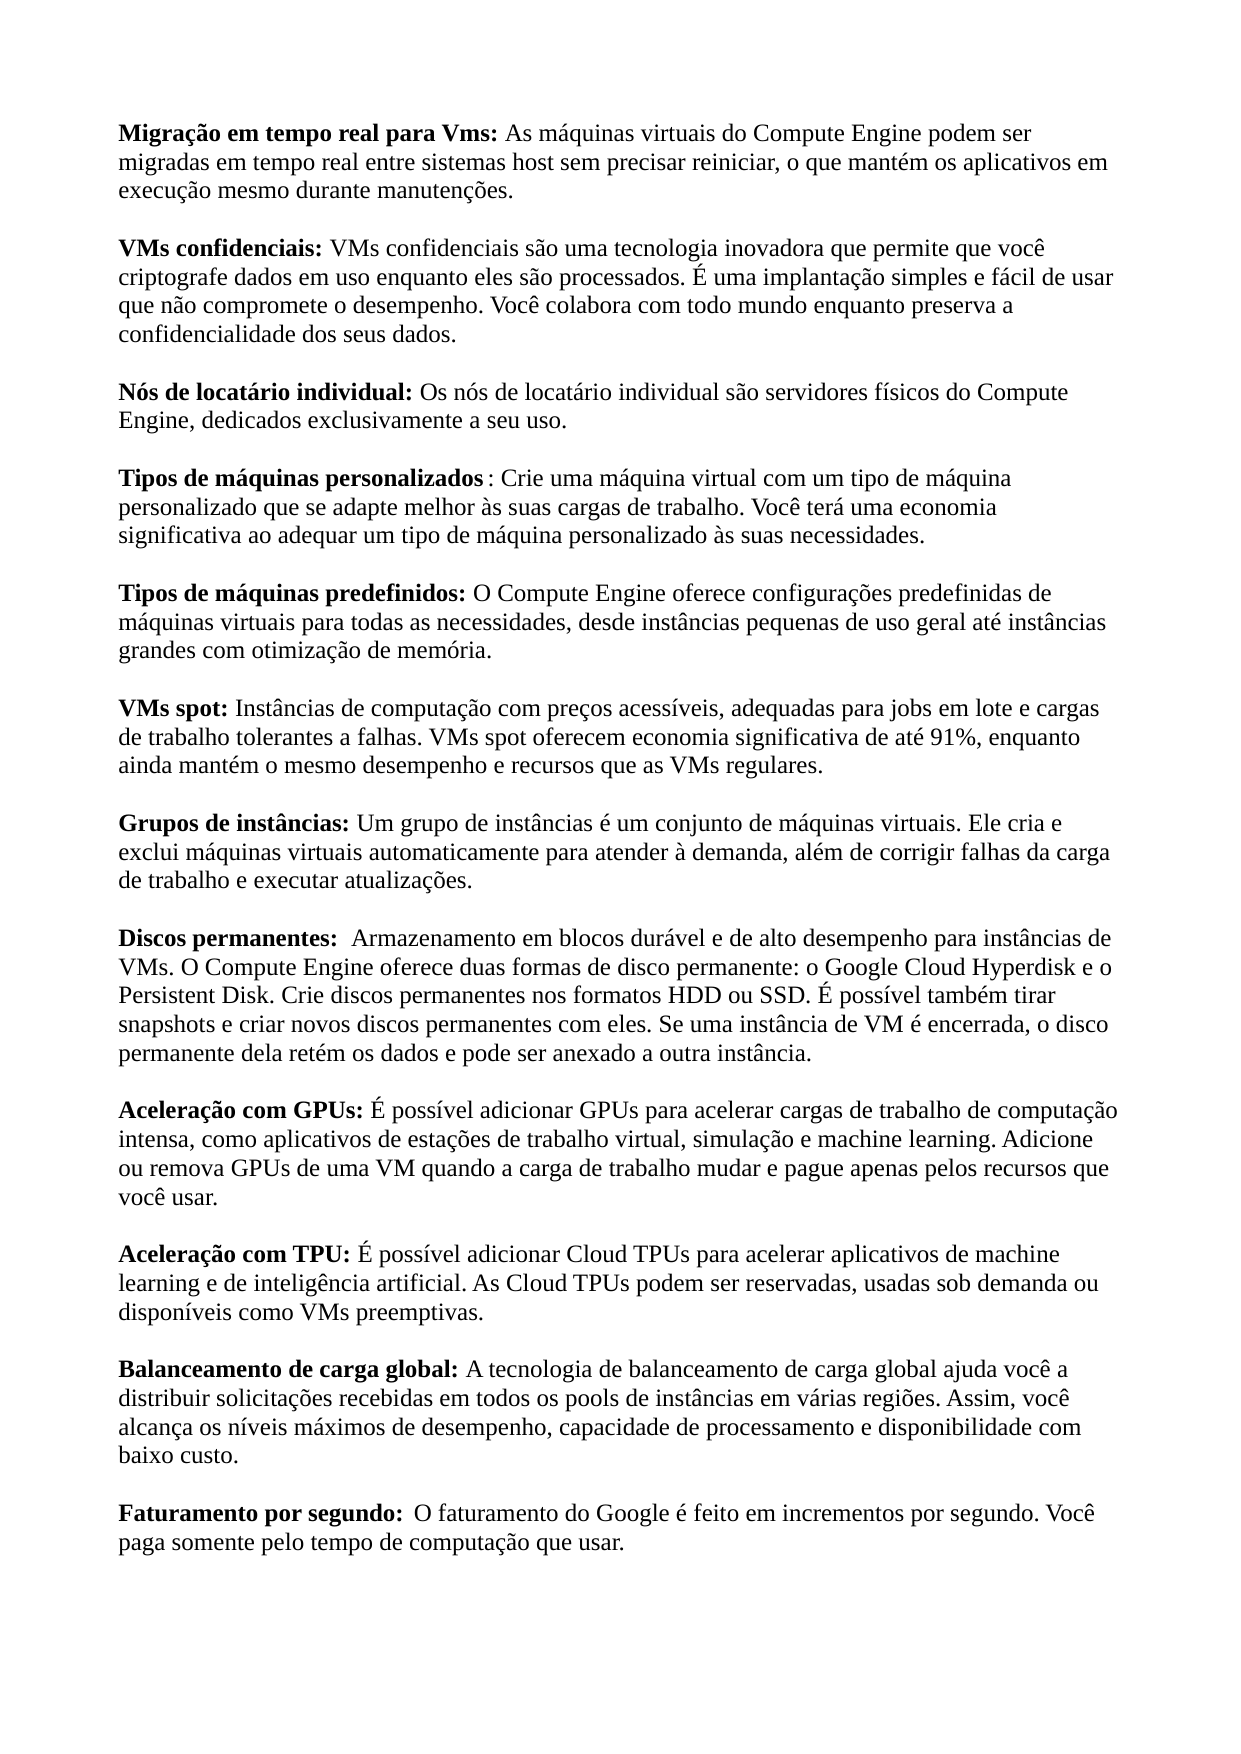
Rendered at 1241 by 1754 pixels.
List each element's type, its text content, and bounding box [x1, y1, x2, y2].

text Faturamento por segundo: O faturamento do Google é feito em incrementos por segundo. Você paga somente pelo tempo de computação que usar. [118, 1498, 1122, 1556]
text Aceleração com GPUs: É possível adicionar GPUs para acelerar cargas de trabalho de computação intensa, como aplicativos de estações de trabalho virtual, simulação e machine learning. Adicione ou remova GPUs de uma VM quando a carga de trabalho mudar e pague apenas pelos recursos que você usar. [118, 1096, 1122, 1211]
text VMs spot: Instâncias de computação com preços acessíveis, adequadas para jobs em lote e cargas de trabalho tolerantes a falhas. VMs spot oferecem economia significativa de até 91%, enquanto ainda mantém o mesmo desempenho e recursos que as VMs regulares. [118, 693, 1122, 779]
text Migração em tempo real para Vms: As máquinas virtuais do Compute Engine podem ser migradas em tempo real entre sistemas host sem precisar reiniciar, o que mantém os aplicativos em execução mesmo durante manutenções. [118, 118, 1122, 204]
text Discos permanentes: Armazenamento em blocos durável e de alto desempenho para instâncias de VMs. O Compute Engine oferece duas formas de disco permanente: o Google Cloud Hyperdisk e o Persistent Disk. Crie discos permanentes nos formatos HDD ou SSD. É possível também tirar snapshots e criar novos discos permanentes com eles. Se uma instância de VM é encerrada, o disco permanente dela retém os dados e pode ser anexado a outra instância. [118, 923, 1122, 1067]
text Aceleração com TPU: É possível adicionar Cloud TPUs para acelerar aplicativos de machine learning e de inteligência artificial. As Cloud TPUs podem ser reservadas, usadas sob demanda ou disponíveis como VMs preemptivas. [118, 1239, 1122, 1326]
text Nós de locatário individual: Os nós de locatário individual são servidores físicos do Compute Engine, dedicados exclusivamente a seu uso. [118, 377, 1122, 434]
text Grupos de instâncias: Um grupo de instâncias é um conjunto de máquinas virtuais. Ele cria e exclui máquinas virtuais automaticamente para atender à demanda, além de corrigir falhas da carga de trabalho e executar atualizações. [118, 808, 1122, 894]
text VMs confidenciais: VMs confidenciais são uma tecnologia inovadora que permite que você criptografe dados em uso enquanto eles são processados. É uma implantação simples e fácil de usar que não compromete o desempenho. Você colabora com todo mundo enquanto preserva a confidencialidade dos seus dados. [118, 233, 1122, 348]
text Tipos de máquinas predefinidos: O Compute Engine oferece configurações predefinidas de máquinas virtuais para todas as necessidades, desde instâncias pequenas de uso geral até instâncias grandes com otimização de memória. [118, 578, 1122, 664]
text Tipos de máquinas personalizados : Crie uma máquina virtual com um tipo de máquina personalizado que se adapte melhor às suas cargas de trabalho. Você terá uma economia significativa ao adequar um tipo de máquina personalizado às suas necessidades. [118, 463, 1122, 549]
text Balanceamento de carga global: A tecnologia de balanceamento de carga global ajuda você a distribuir solicitações recebidas em todos os pools de instâncias em várias regiões. Assim, você alcança os níveis máximos de desempenho, capacidade de processamento e disponibilidade com baixo custo. [118, 1354, 1122, 1469]
